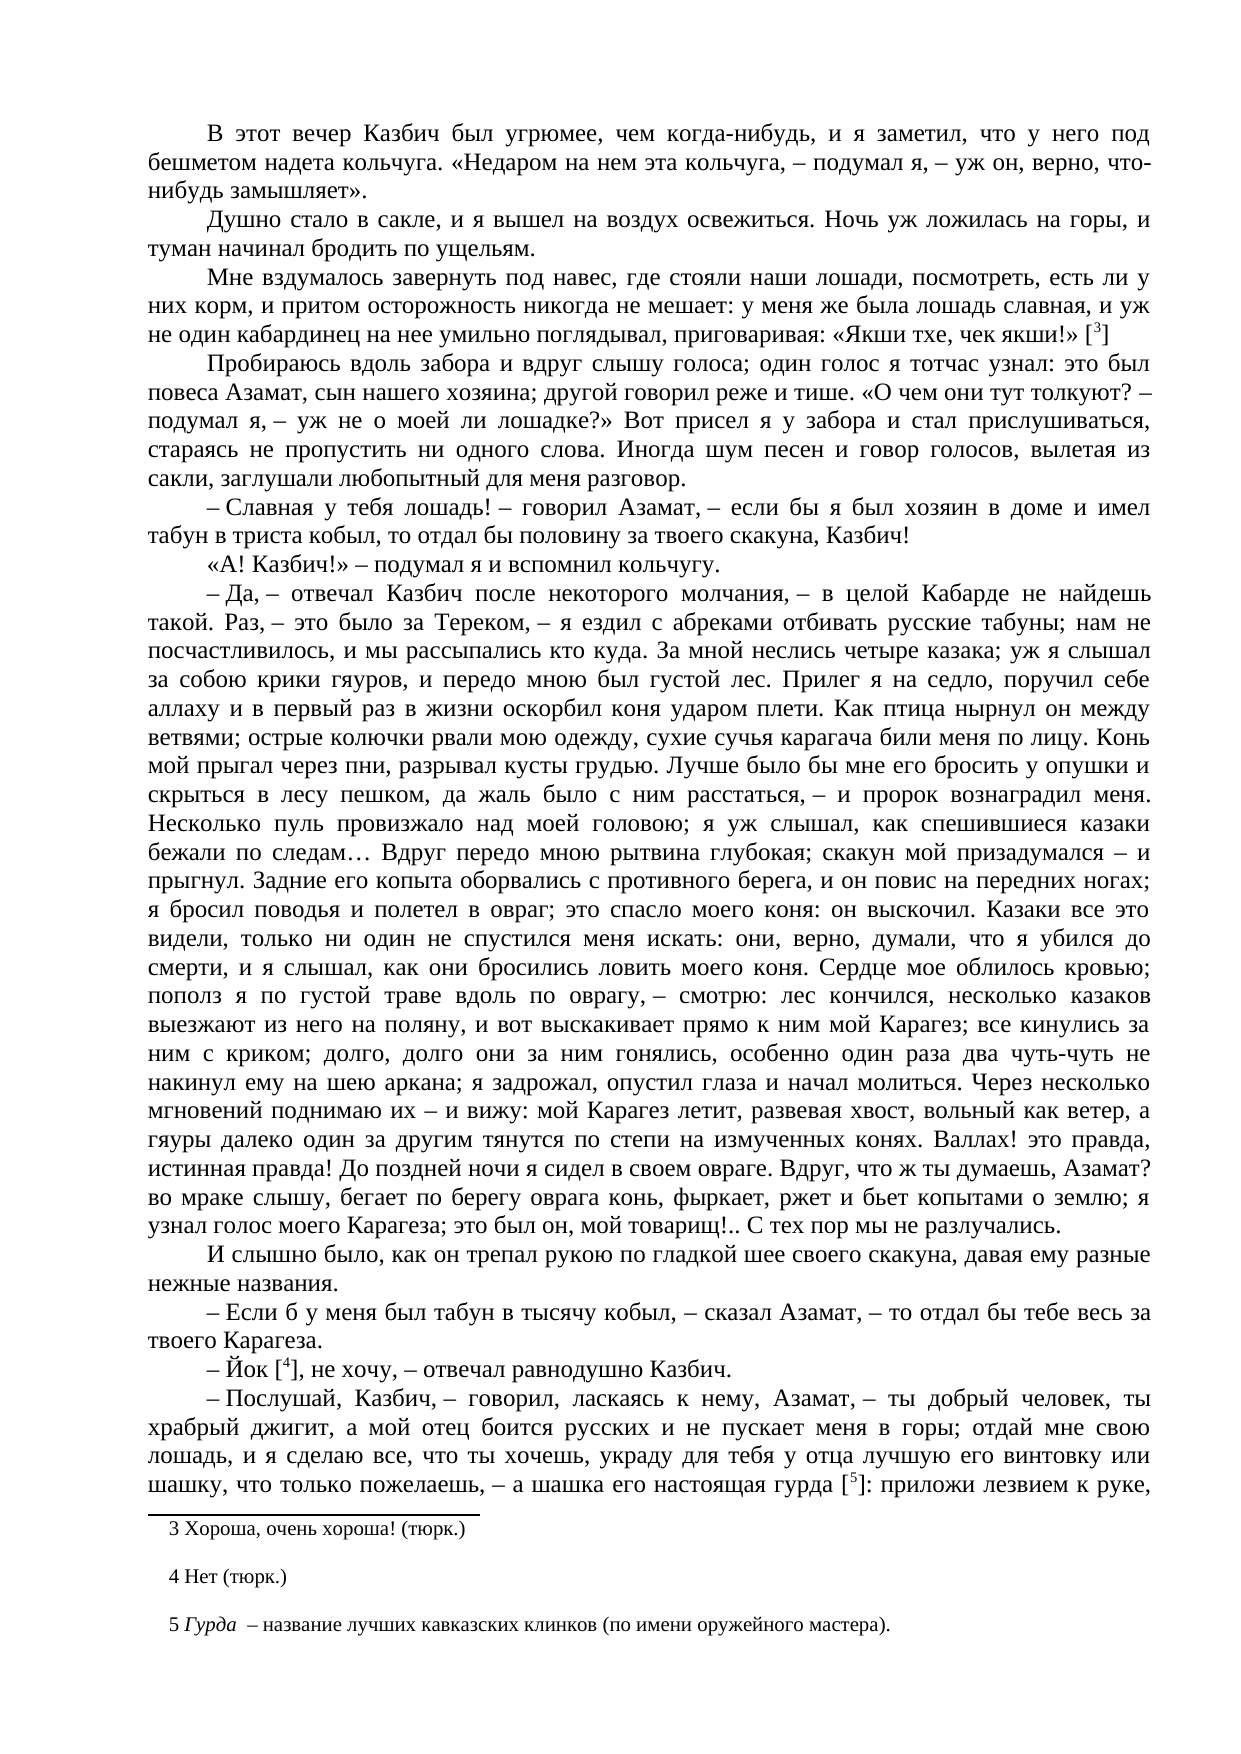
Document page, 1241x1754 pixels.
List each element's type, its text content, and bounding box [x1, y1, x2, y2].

text Мне вздумалось завернуть под навес, где стояли наши лошади, посмотреть, есть ли у них корм, и притом осторожность никогда не мешает: у меня же была лошадь славная, и уж не один кабардинец на нее умильно поглядывал, приговаривая: «Якши тхе, чек якши!» [] [148, 262, 1152, 348]
text Душно стало в сакле, и я вышел на воздух освежиться. Ночь уж ложилась на горы, и туман начинал бродить по ущельям. [148, 204, 1152, 262]
text Гурда – название лучших кавказских клинков (по имени оружейного мастера). [148, 1612, 1152, 1636]
text – Если б у меня был табун в тысячу кобыл, – сказал Азамат, – то отдал бы тебе весь за твоего Карагеза. [148, 1297, 1152, 1354]
text – Славная у тебя лошадь! – говорил Азамат, – если бы я был хозяин в доме и имел табун в триста кобыл, то отдал бы половину за твоего скакуна, Казбич! [148, 492, 1152, 549]
text И слышно было, как он трепал рукою по гладкой шее своего скакуна, давая ему разные нежные названия. [148, 1239, 1152, 1297]
text В этот вечер Казбич был угрюмее, чем когда-нибудь, и я заметил, что у него под бешметом надета кольчуга. «Недаром на нем эта кольчуга, – подумал я, – уж он, верно, что-нибудь замышляет». [148, 118, 1152, 204]
text – Послушай, Казбич, – говорил, ласкаясь к нему, Азамат, – ты добрый человек, ты храбрый джигит, а мой отец боится русских и не пускает меня в горы; отдай мне свою лошадь, и я сделаю все, что ты хочешь, украду для тебя у отца лучшую его винтовку или шашку, что только пожелаешь, – а шашка его настоящая гурда []: приложи лезвием к руке, [148, 1383, 1152, 1498]
text «А! Казбич!» – подумал я и вспомнил кольчугу. [148, 549, 1152, 578]
text – Йок [], не хочу, – отвечал равнодушно Казбич. [148, 1354, 1152, 1383]
text Хороша, очень хороша! (тюрк.) [148, 1516, 1152, 1539]
text – Да, – отвечал Казбич после некоторого молчания, – в целой Кабарде не найдешь такой. Раз, – это было за Тереком, – я ездил с абреками отбивать русские табуны; нам не посчастливилось, и мы рассыпались кто куда. За мной неслись четыре казака; уж я слышал за собою крики гяуров, и передо мною был густой лес. Прилег я на седло, поручил себе аллаху и в первый раз в жизни оскорбил коня ударом плети. Как птица нырнул он между ветвями; острые колючки рвали мою одежду, сухие сучья карагача били меня по лицу. Конь мой прыгал через пни, разрывал кусты грудью. Лучше было бы мне его бросить у опушки и скрыться в лесу пешком, да жаль было с ним расстаться, – и пророк вознаградил меня. Несколько пуль провизжало над моей головою; я уж слышал, как спешившиеся казаки бежали по следам… Вдруг передо мною рытвина глубокая; скакун мой призадумался – и прыгнул. Задние его копыта оборвались с противного берега, и он повис на передних ногах; я бросил поводья и полетел в овраг; это спасло моего коня: он выскочил. Казаки все это видели, только ни один не спустился меня искать: они, верно, думали, что я убился до смерти, и я слышал, как они бросились ловить моего коня. Сердце мое облилось кровью; пополз я по густой траве вдоль по оврагу, – смотрю: лес кончился, несколько казаков выезжают из него на поляну, и вот выскакивает прямо к ним мой Карагез; все кинулись за ним с криком; долго, долго они за ним гонялись, особенно один раза два чуть-чуть не накинул ему на шею аркана; я задрожал, опустил глаза и начал молиться. Через несколько мгновений поднимаю их – и вижу: мой Карагез летит, развевая хвост, вольный как ветер, а гяуры далеко один за другим тянутся по степи на измученных конях. Валлах! это правда, истинная правда! До поздней ночи я сидел в своем овраге. Вдруг, что ж ты думаешь, Азамат? во мраке слышу, бегает по берегу оврага конь, фыркает, ржет и бьет копытами о землю; я узнал голос моего Карагеза; это был он, мой товарищ!.. С тех пор мы не разлучались. [148, 578, 1152, 1239]
text Нет (тюрк.) [148, 1564, 1152, 1588]
text Пробираюсь вдоль забора и вдруг слышу голоса; один голос я тотчас узнал: это был повеса Азамат, сын нашего хозяина; другой говорил реже и тише. «О чем они тут толкуют? – подумал я, – уж не о моей ли лошадке?» Вот присел я у забора и стал прислушиваться, стараясь не пропустить ни одного слова. Иногда шум песен и говор голосов, вылетая из сакли, заглушали любопытный для меня разговор. [148, 348, 1152, 492]
